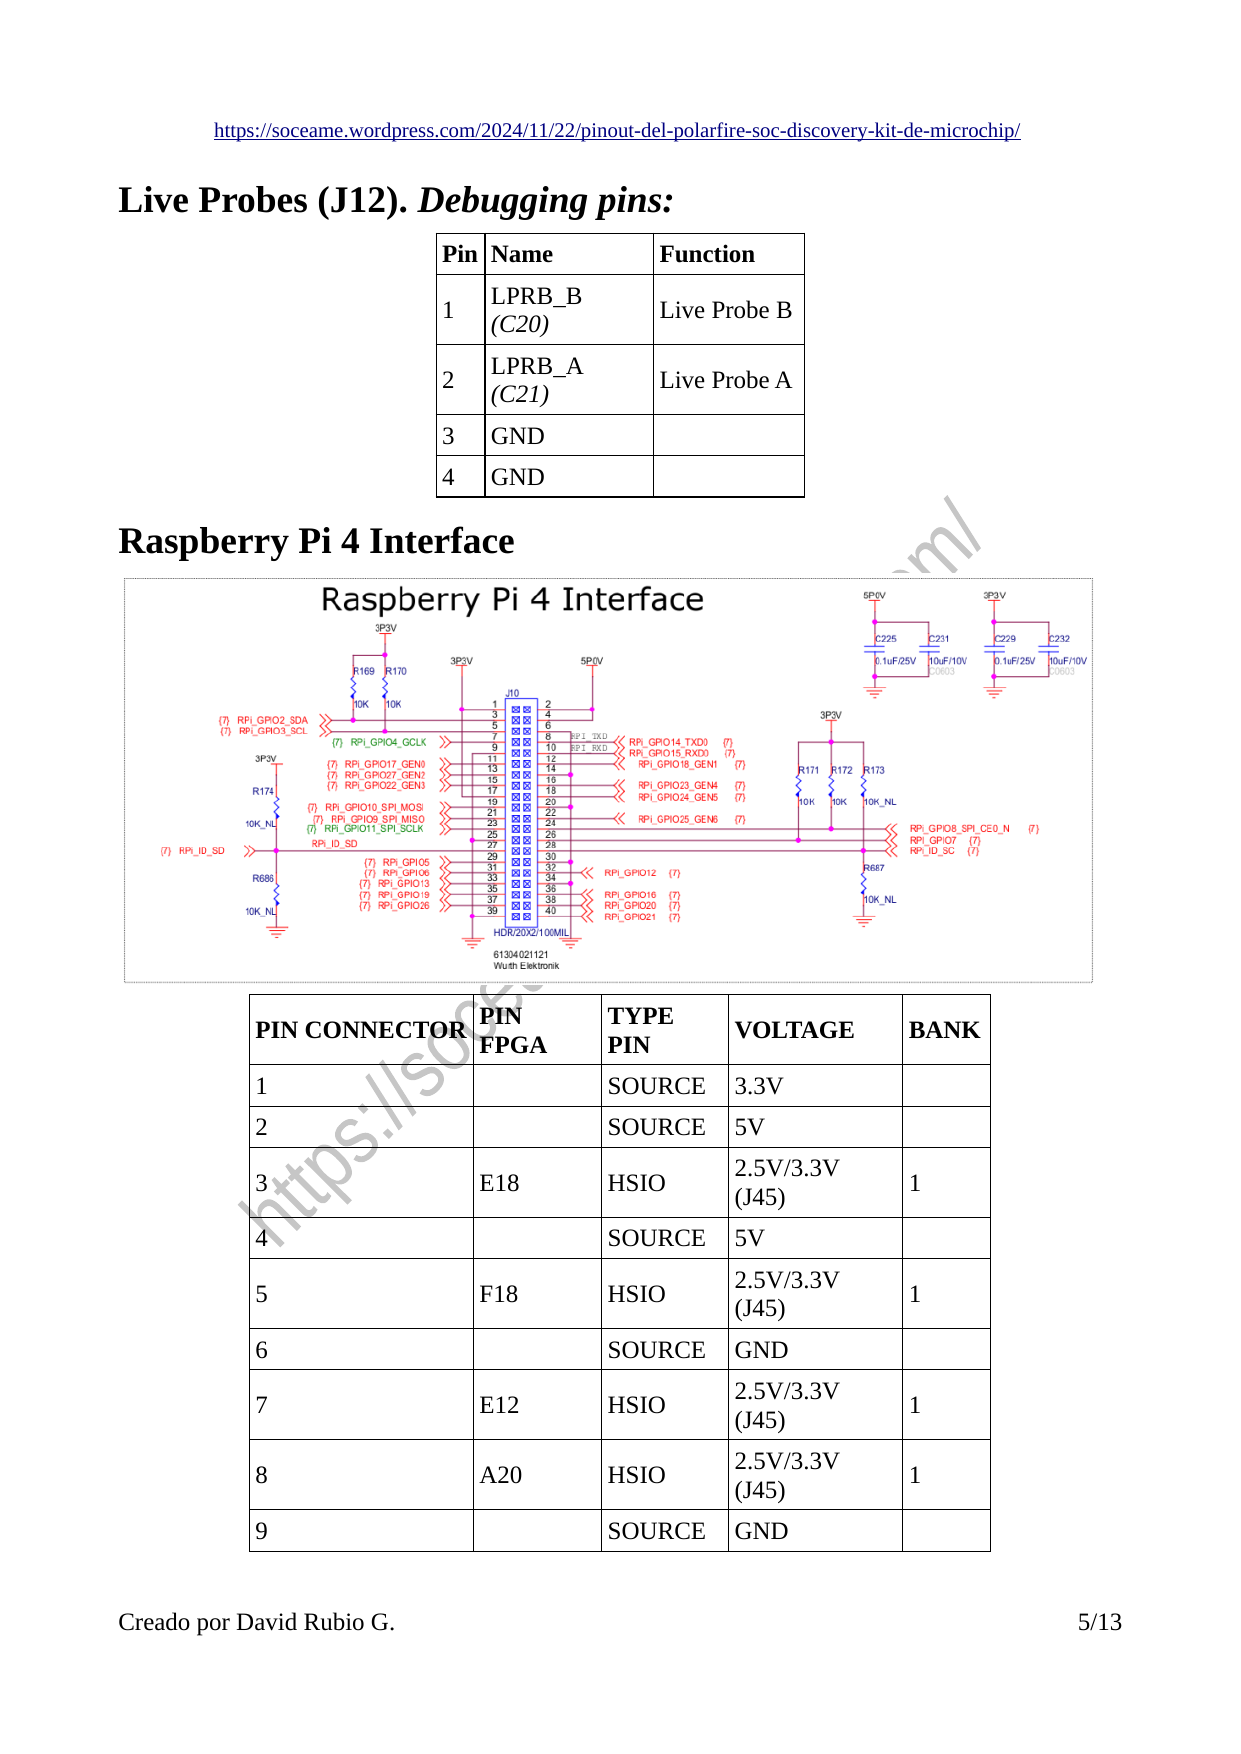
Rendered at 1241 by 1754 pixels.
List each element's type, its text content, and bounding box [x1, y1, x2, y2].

table_header PIN FPGA [474, 995, 601, 1064]
table_cell [474, 1510, 601, 1551]
table_header VOLTAGE [729, 995, 902, 1064]
table_cell [654, 456, 804, 496]
table_header Pin [437, 234, 484, 274]
table_cell Live Probe A [654, 345, 804, 414]
table_cell 3.3V [729, 1065, 902, 1106]
table_cell 5V [729, 1218, 902, 1258]
table_cell 3 [250, 1148, 473, 1217]
table_cell GND [729, 1510, 902, 1551]
table_cell F18 [474, 1259, 601, 1328]
table_cell 3 [437, 415, 484, 455]
table_cell 1 [437, 275, 484, 344]
table_cell SOURCE [602, 1218, 728, 1258]
table_cell 4 [437, 456, 484, 496]
table_cell [474, 1065, 601, 1106]
table_cell 6 [250, 1329, 473, 1369]
table_cell 4 [250, 1218, 473, 1258]
table_cell [388, 1065, 473, 1106]
table_cell [474, 1107, 601, 1147]
table_cell E12 [474, 1370, 601, 1439]
table_header BANK [903, 995, 990, 1064]
table_header TYPE PIN [602, 995, 728, 1064]
table_header Name [486, 234, 653, 274]
table_cell 2.5V/3.3V (J45) [729, 1259, 902, 1328]
table_cell GND [486, 415, 653, 455]
table_cell [903, 1065, 990, 1106]
table_cell [903, 1107, 990, 1147]
table_cell 2.5V/3.3V (J45) [729, 1370, 902, 1439]
table_cell 5V [729, 1107, 902, 1147]
subtitle Raspberry Pi 4 Interface [118, 518, 1122, 561]
picture [118, 573, 1096, 985]
table_cell 8 [250, 1440, 473, 1509]
table_cell 2 [250, 1107, 473, 1147]
table_header Function [654, 234, 804, 274]
table_cell LPRB_A (C21) [486, 345, 653, 414]
table_cell LPRB_B (C20) [486, 275, 653, 344]
table_cell E18 [474, 1148, 601, 1217]
table_cell [654, 415, 804, 455]
table_cell 9 [250, 1510, 473, 1551]
table_cell HSIO [602, 1148, 728, 1217]
table_cell 1 [903, 1259, 990, 1328]
table_header PIN CONNECTOR [250, 995, 473, 1064]
table_cell 2 [437, 345, 484, 414]
table_cell 1 [903, 1440, 990, 1509]
table_cell GND [486, 456, 653, 496]
table_cell A20 [474, 1440, 601, 1509]
table_cell HSIO [602, 1370, 728, 1439]
table_cell 2.5V/3.3V (J45) [729, 1148, 902, 1217]
table_cell SOURCE [602, 1510, 728, 1551]
table_cell 2.5V/3.3V (J45) [729, 1440, 902, 1509]
table_cell [474, 1218, 601, 1258]
table_cell 5 [250, 1259, 473, 1328]
table_cell Live Probe B [654, 275, 804, 344]
table_cell 1 [903, 1148, 990, 1217]
table_cell 1 [250, 1065, 405, 1106]
table_cell SOURCE [602, 1065, 728, 1106]
table_cell SOURCE [602, 1107, 728, 1147]
table_cell [903, 1510, 990, 1551]
table_cell HSIO [602, 1440, 728, 1509]
table_cell GND [729, 1329, 902, 1369]
table_cell [903, 1329, 990, 1369]
table_cell [474, 1329, 601, 1369]
table_cell [903, 1218, 990, 1258]
subtitle Live Probes (J12). Debugging pins: [118, 177, 1122, 220]
table_cell 1 [903, 1370, 990, 1439]
table_cell HSIO [602, 1259, 728, 1328]
table_cell SOURCE [602, 1329, 728, 1369]
table_cell 7 [250, 1370, 473, 1439]
